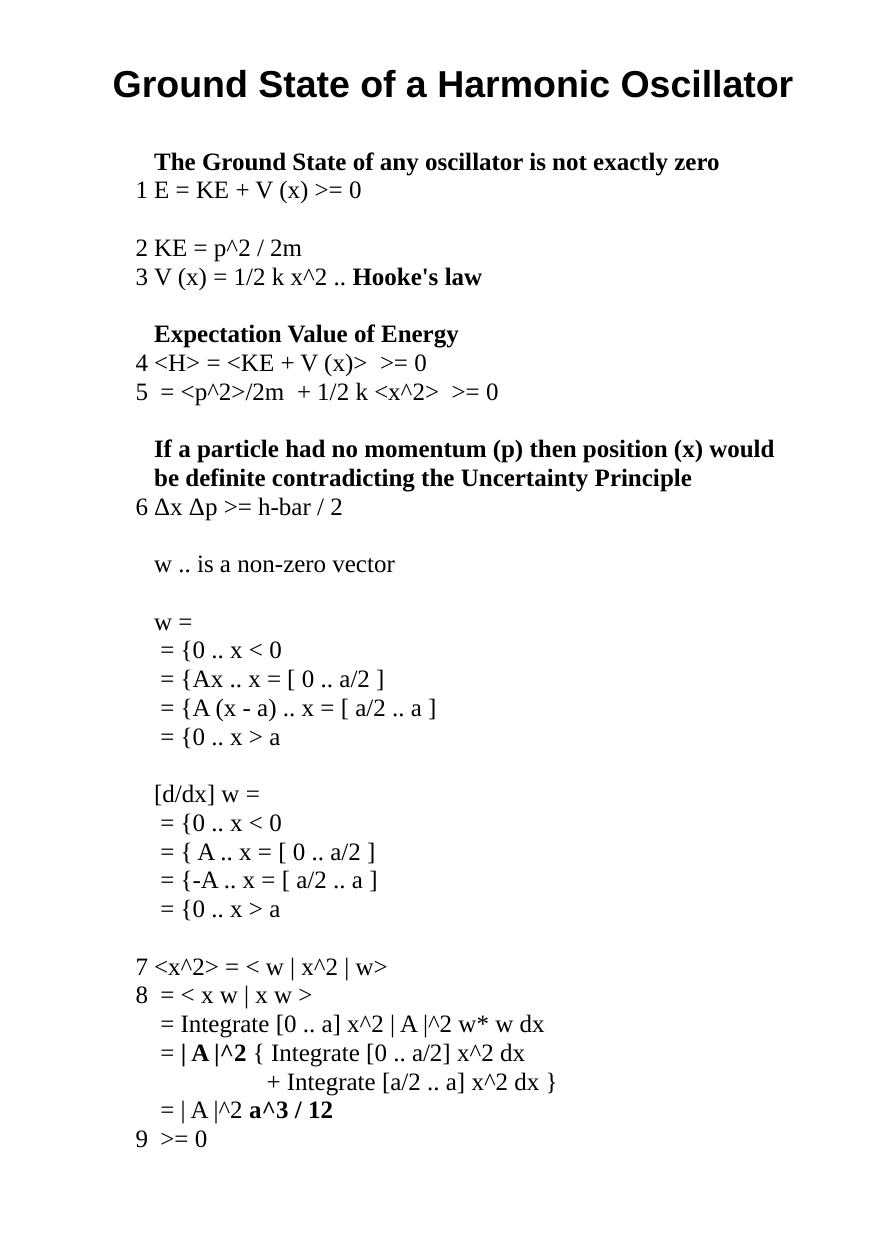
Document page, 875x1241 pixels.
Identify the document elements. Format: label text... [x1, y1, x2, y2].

table_cell [106, 291, 151, 319]
table_cell = {-A .. x = [ a/2 .. a ] [151, 866, 809, 894]
table_cell E = KE + V (x) >= 0 [151, 176, 809, 204]
table_cell 7 [106, 952, 151, 981]
table_cell = {0 .. x < 0 [151, 808, 809, 837]
table_header [106, 147, 151, 176]
table_cell [151, 578, 809, 607]
table_cell [106, 319, 151, 348]
table_cell = Integrate [0 .. a] x^2 | A |^2 w* w dx [151, 1009, 809, 1038]
table_cell 6 [106, 492, 151, 521]
subtitle Ground State of a Harmonic Oscillator [112, 62, 837, 106]
table_cell >= 0 [151, 1124, 809, 1153]
table_cell [151, 751, 809, 779]
table_cell [106, 722, 151, 751]
table_cell 3 [106, 262, 151, 291]
table_cell = <p^2>/2m + 1/2 k <x^2> >= 0 [151, 377, 809, 406]
table_cell [106, 1153, 151, 1182]
table_cell = {0 .. x > a [151, 722, 809, 751]
table_cell [106, 204, 151, 233]
table_cell V (x) = 1/2 k x^2 .. Hooke's law [151, 262, 809, 291]
table_cell = {Ax .. x = [ 0 .. a/2 ] [151, 664, 809, 693]
table_cell 5 [106, 377, 151, 406]
table_cell = {A (x - a) .. x = [ a/2 .. a ] [151, 693, 809, 722]
table_cell [106, 1096, 151, 1124]
table_cell [106, 894, 151, 923]
table_cell = {0 .. x < 0 [151, 636, 809, 664]
table_cell [106, 693, 151, 722]
table_cell w .. is a non-zero vector [151, 549, 809, 578]
table_cell = { A .. x = [ 0 .. a/2 ] [151, 837, 809, 866]
table_cell 1 [106, 176, 151, 204]
table_cell [151, 204, 809, 233]
table_cell [106, 664, 151, 693]
table_cell [151, 291, 809, 319]
table_cell 9 [106, 1124, 151, 1153]
table_cell = {0 .. x > a [151, 894, 809, 923]
table_cell [106, 923, 151, 952]
table_cell [151, 923, 809, 952]
table_cell [106, 434, 151, 492]
table_cell [106, 866, 151, 894]
table_cell If a particle had no momentum (p) then position (x) would be definite contradicting the Uncertainty Principle [151, 434, 809, 492]
table_cell [106, 636, 151, 664]
table_cell Expectation Value of Energy [151, 319, 809, 348]
table_cell [d/dx] w = [151, 779, 809, 808]
table_cell 2 [106, 233, 151, 262]
table_cell [106, 751, 151, 779]
table_cell [106, 578, 151, 607]
table_cell [106, 779, 151, 808]
table_cell w = [151, 607, 809, 636]
table_header The Ground State of any oscillator is not exactly zero [151, 147, 809, 176]
table_cell = | A |^2 { Integrate [0 .. a/2] x^2 dx + Integrate [a/2 .. a] x^2 dx } [151, 1038, 809, 1096]
table_cell [151, 1153, 809, 1182]
table_cell 4 [106, 348, 151, 377]
table_cell [106, 521, 151, 549]
table_cell [106, 1009, 151, 1038]
table_cell [106, 549, 151, 578]
table_cell = | A |^2 a^3 / 12 [151, 1096, 809, 1124]
table_cell [106, 607, 151, 636]
table_cell [106, 808, 151, 837]
table_cell [106, 837, 151, 866]
table_cell [106, 1038, 151, 1096]
table_cell <x^2> = < w | x^2 | w> [151, 952, 809, 981]
table_cell [106, 406, 151, 434]
table_cell [151, 521, 809, 549]
table_cell Δx Δp >= h-bar / 2 [151, 492, 809, 521]
table_cell <H> = <KE + V (x)> >= 0 [151, 348, 809, 377]
table_cell KE = p^2 / 2m [151, 233, 809, 262]
table_cell [151, 406, 809, 434]
table_cell 8 [106, 981, 151, 1009]
table_cell = < x w | x w > [151, 981, 809, 1009]
